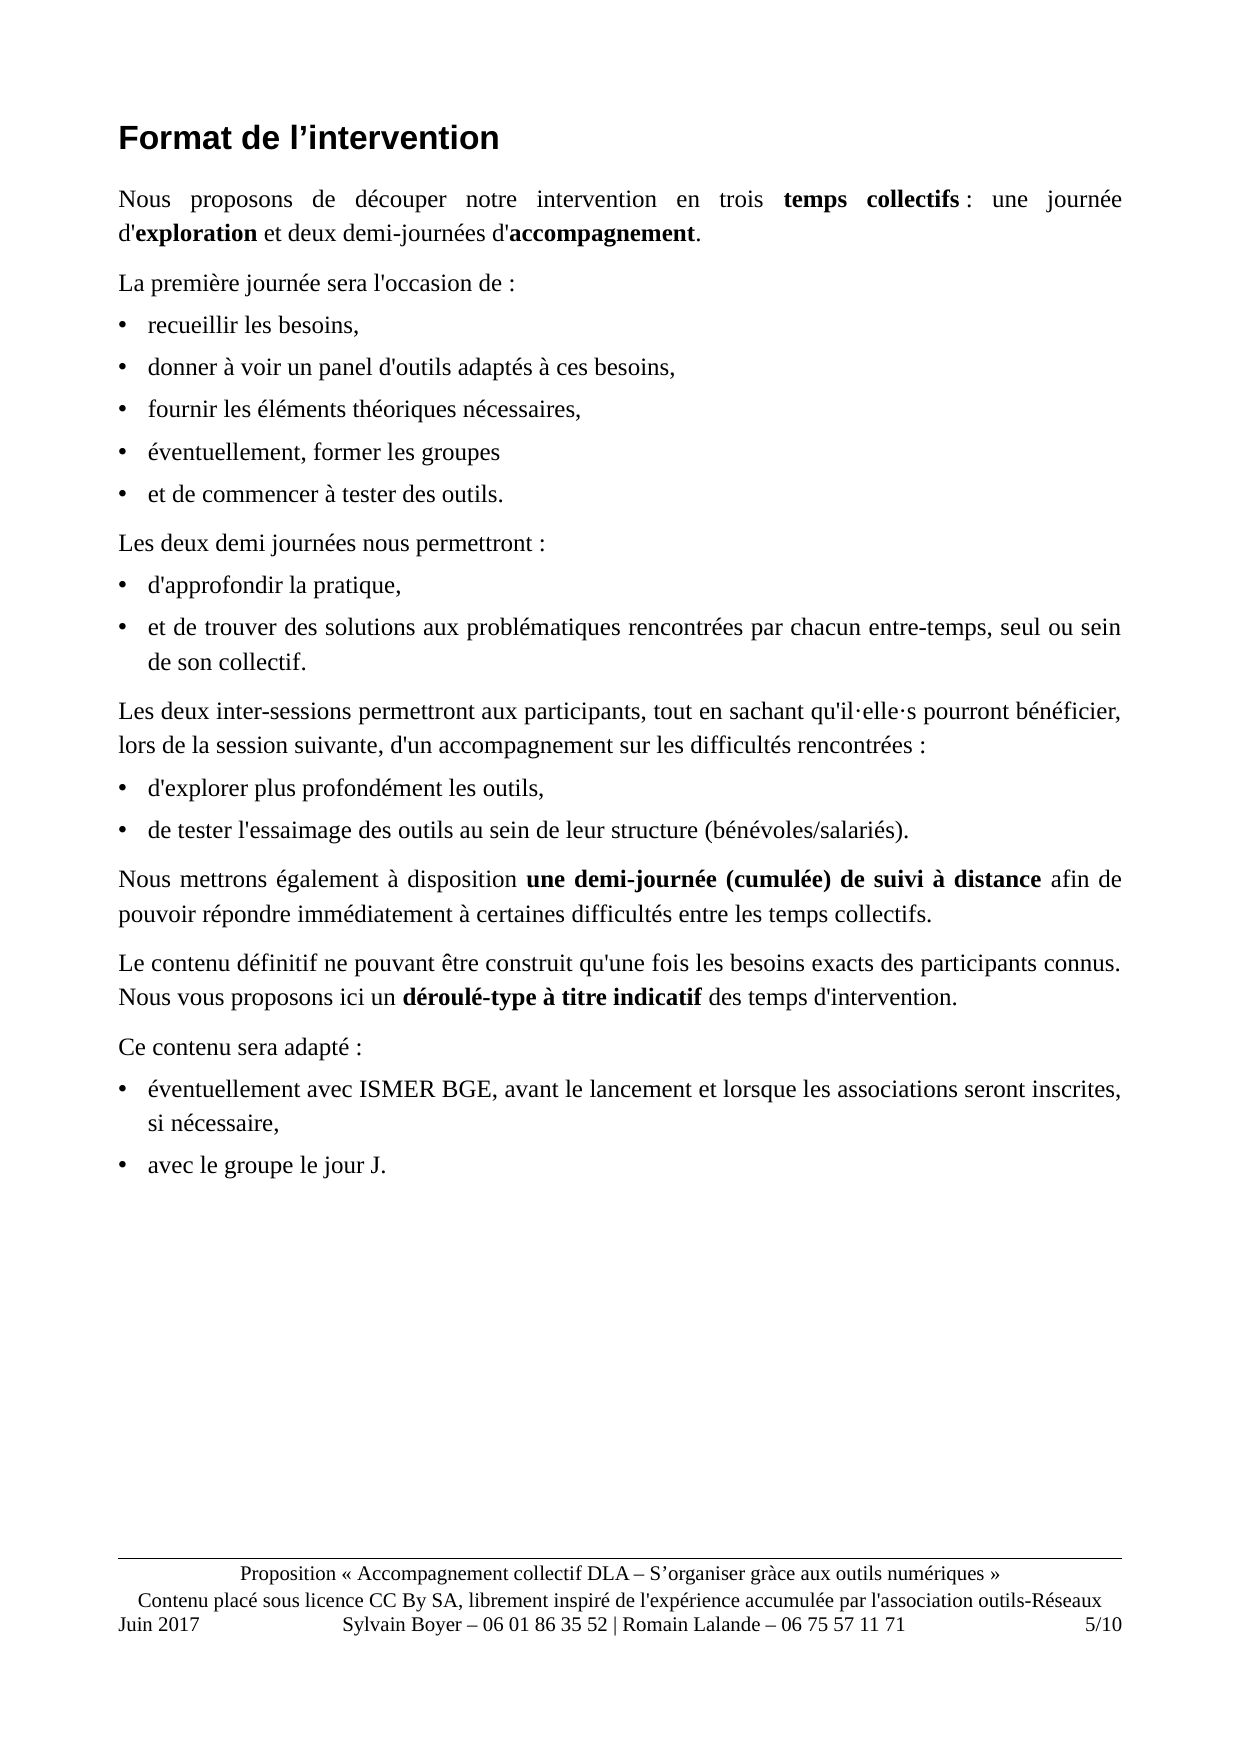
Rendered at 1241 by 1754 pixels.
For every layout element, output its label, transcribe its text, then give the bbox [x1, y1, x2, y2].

text Les deux demi journées nous permettront : [118, 528, 1122, 557]
list et de commencer à tester des outils. [118, 479, 1122, 507]
list et de trouver des solutions aux problématiques rencontrées par chacun entre-temps, seul ou sein de son collectif. [118, 612, 1122, 676]
text Nous proposons de découper notre intervention en trois temps collectifs : une journée d'exploration et deux demi-journées d'accompagnement. [118, 184, 1122, 247]
list d'approfondir la pratique, [118, 570, 1122, 599]
text La première journée sera l'occasion de : [118, 268, 1122, 297]
list recueillir les besoins, [118, 310, 1122, 339]
list éventuellement, former les groupes [118, 437, 1122, 465]
text Nous mettrons également à disposition une demi-journée (cumulée) de suivi à distance afin de pouvoir répondre immédiatement à certaines difficultés entre les temps collectifs. [118, 864, 1122, 927]
list éventuellement avec ISMER BGE, avant le lancement et lorsque les associations seront inscrites, si nécessaire, [118, 1074, 1122, 1137]
text Les deux inter-sessions permettront aux participants, tout en sachant qu'il·elle·s pourront bénéficier, lors de la session suivante, d'un accompagnement sur les difficultés rencontrées : [118, 696, 1122, 759]
text Ce contenu sera adapté : [118, 1032, 1122, 1061]
text Le contenu définitif ne pouvant être construit qu'une fois les besoins exacts des participants connus. Nous vous proposons ici un déroulé-type à titre indicatif des temps d'intervention. [118, 948, 1122, 1011]
list avec le groupe le jour J. [118, 1151, 1122, 1179]
list fournir les éléments théoriques nécessaires, [118, 394, 1122, 423]
list donner à voir un panel d'outils adaptés à ces besoins, [118, 352, 1122, 381]
list d'explorer plus profondément les outils, [118, 773, 1122, 802]
subtitle Format de l’intervention [118, 118, 1122, 157]
list de tester l'essaimage des outils au sein de leur structure (bénévoles/salariés). [118, 815, 1122, 844]
